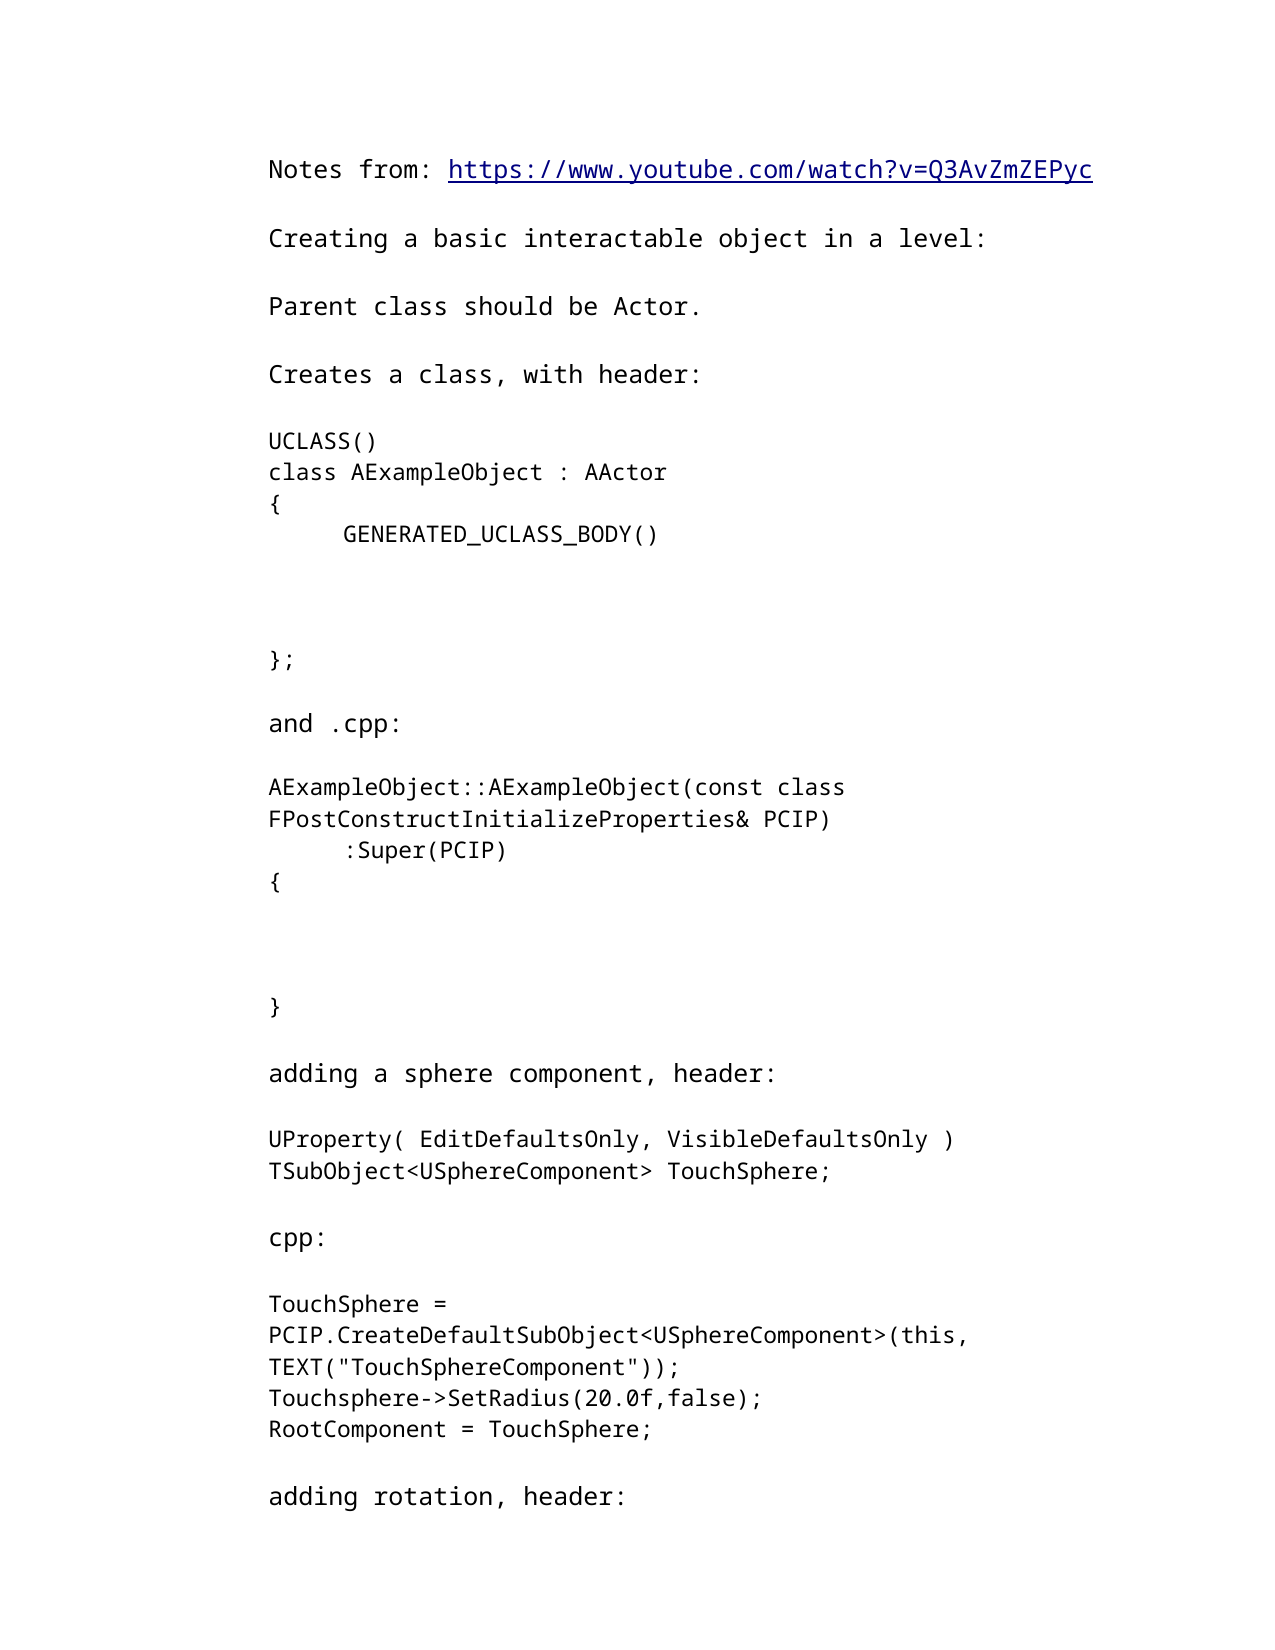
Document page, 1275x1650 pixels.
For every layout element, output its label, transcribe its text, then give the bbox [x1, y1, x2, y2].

text Creating a basic interactable object in a level: [268, 220, 1157, 254]
text } [268, 990, 1157, 1021]
text }; [268, 643, 1157, 675]
text { [268, 865, 1157, 896]
text TouchSphere = PCIP.CreateDefaultSubObject<USphereComponent>(this, TEXT("TouchSphereComponent")); [268, 1288, 1157, 1382]
text class AExampleObject : AActor [268, 456, 1157, 487]
text Parent class should be Actor. [268, 288, 1157, 322]
text adding a sphere component, header: [268, 1055, 1157, 1089]
text adding rotation, header: [268, 1478, 1157, 1512]
text GENERATED_UCLASS_BODY() [268, 518, 1157, 550]
text Notes from: https://www.youtube.com/watch?v=Q3AvZmZEPyc [268, 152, 1157, 186]
text Creates a class, with header: [268, 357, 1157, 391]
text and .cpp: [268, 706, 1157, 740]
text AExampleObject::AExampleObject(const class FPostConstructInitializeProperties& PCIP) [268, 771, 1157, 834]
text :Super(PCIP) [268, 834, 1157, 865]
text TSubObject<USphereComponent> TouchSphere; [268, 1155, 1157, 1186]
text { [268, 487, 1157, 518]
text cpp: [268, 1220, 1157, 1254]
text Touchsphere->SetRadius(20.0f,false); [268, 1382, 1157, 1413]
text UProperty( EditDefaultsOnly, VisibleDefaultsOnly ) [268, 1123, 1157, 1155]
text RootComponent = TouchSphere; [268, 1413, 1157, 1444]
text UCLASS() [268, 425, 1157, 456]
